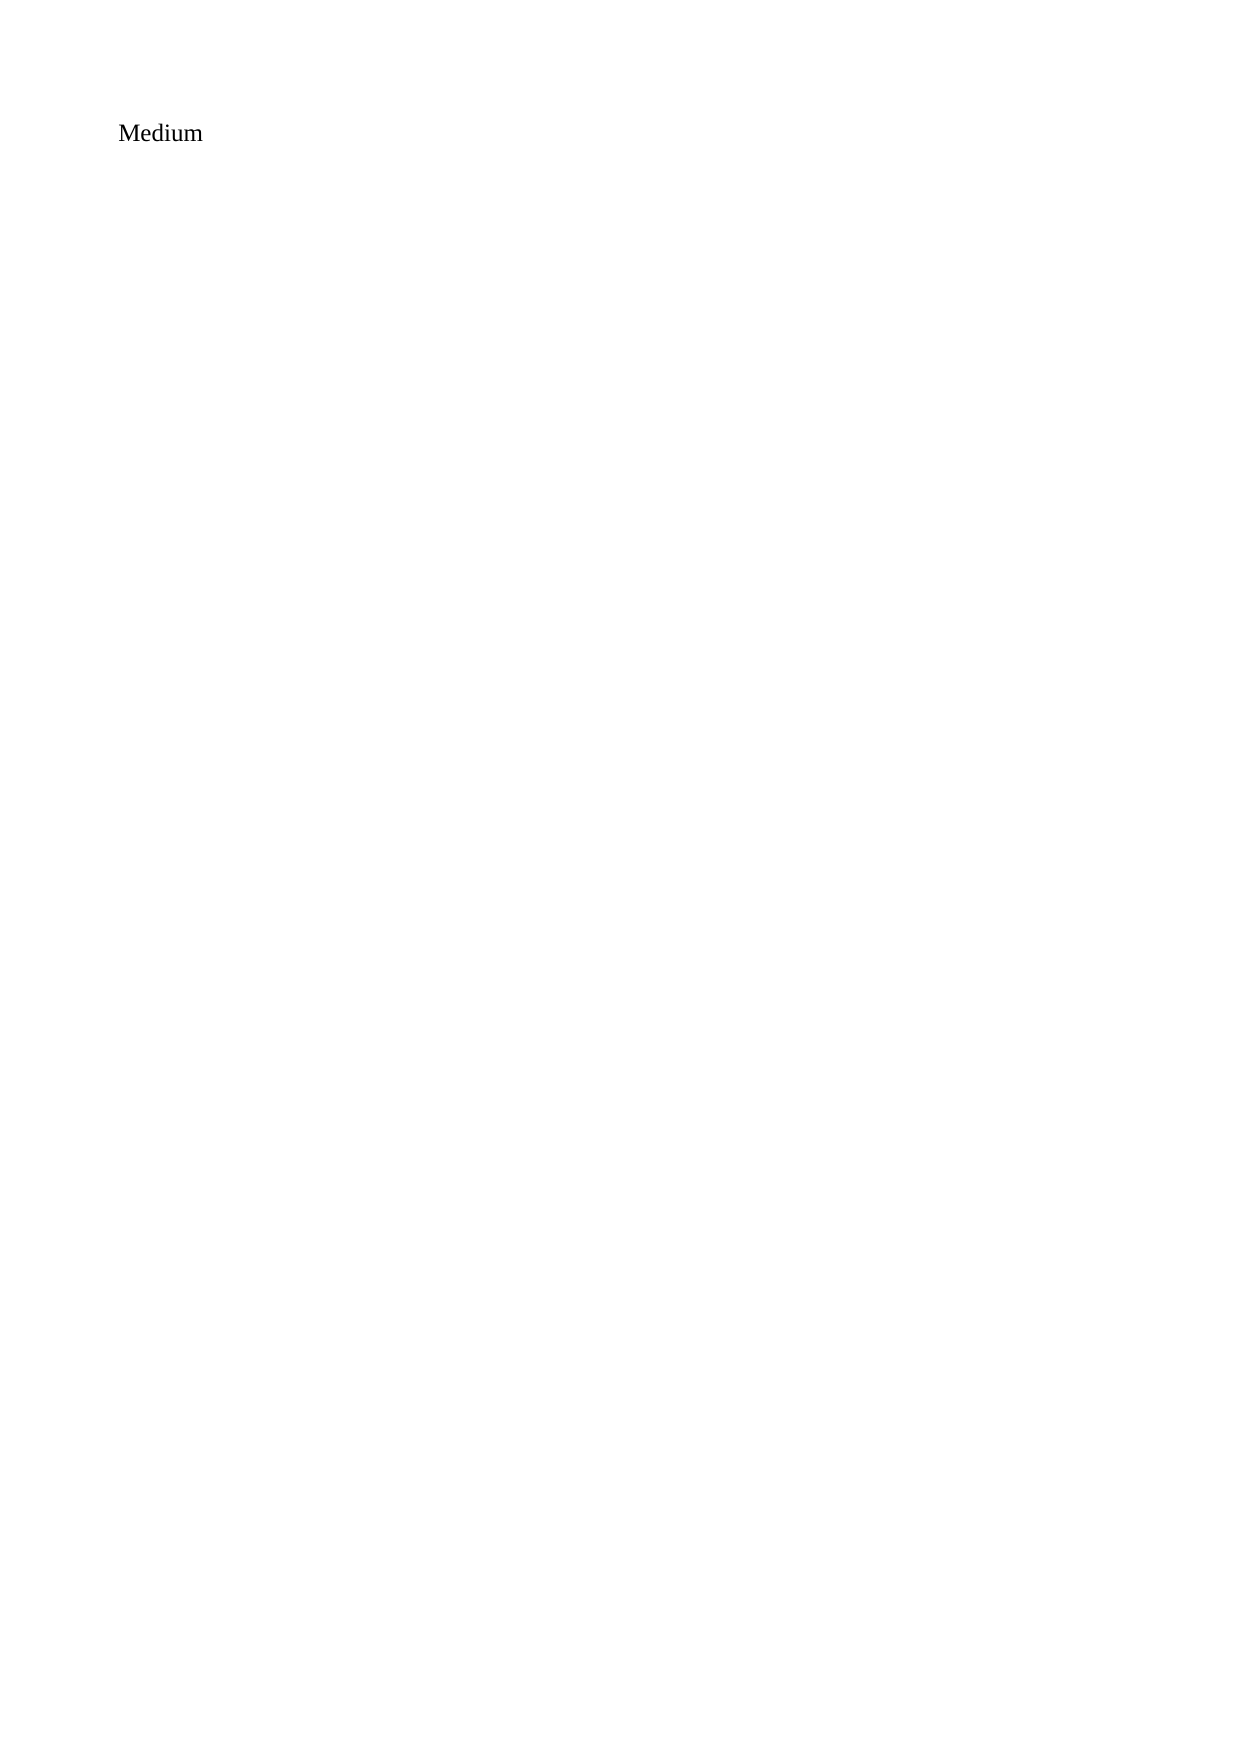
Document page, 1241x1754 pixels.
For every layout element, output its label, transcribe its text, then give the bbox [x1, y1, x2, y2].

text Medium [118, 118, 1122, 147]
